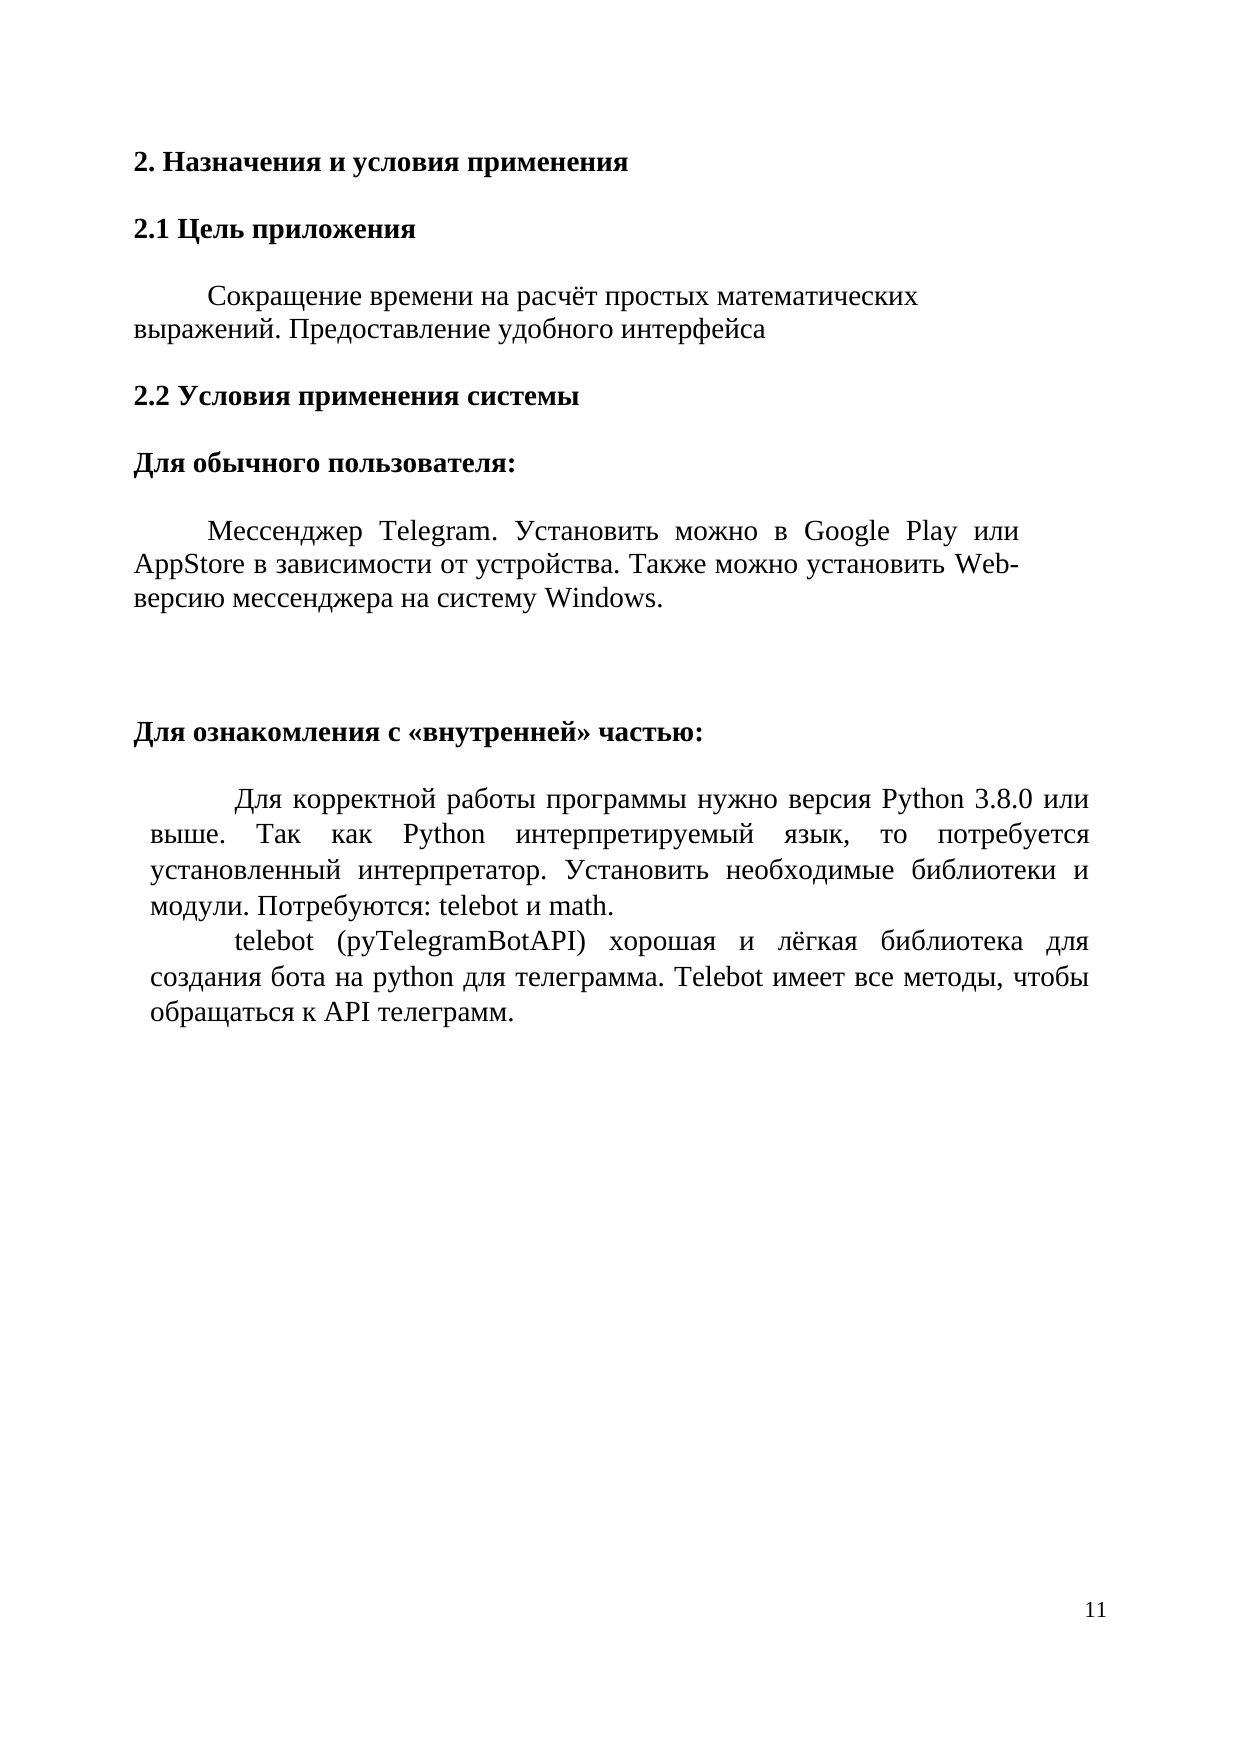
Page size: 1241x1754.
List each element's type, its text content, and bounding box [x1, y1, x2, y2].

text Для обычного пользователя: [133, 446, 1019, 479]
text 2.2 Условия применения системы [133, 378, 1019, 412]
text 2.1 Цель приложения [133, 211, 1019, 244]
text telebot (pyTelegramBotAPI) хорошая и лёгкая библиотека для создания бота на python для телеграмма. Telebot имеет все методы, чтобы обращаться к API телеграмм. [150, 923, 1090, 1028]
text Сокращение времени на расчёт простых математических выражений. Предоставление удобного интерфейса [133, 278, 1019, 345]
text Мессенджер Telegram. Установить можно в Google Play или AppStore в зависимости от устройства. Также можно установить Web-версию мессенджера на систему Windows. [133, 513, 1019, 613]
text 2. Назначения и условия применения [133, 144, 1019, 177]
text Для корректной работы программы нужно версия Python 3.8.0 или выше. Так как Python интерпретируемый язык, то потребуется установленный интерпретатор. Установить необходимые библиотеки и модули. Потребуются: telebot и math. [150, 781, 1090, 921]
text Для ознакомления с «внутренней» частью: [133, 714, 1019, 747]
